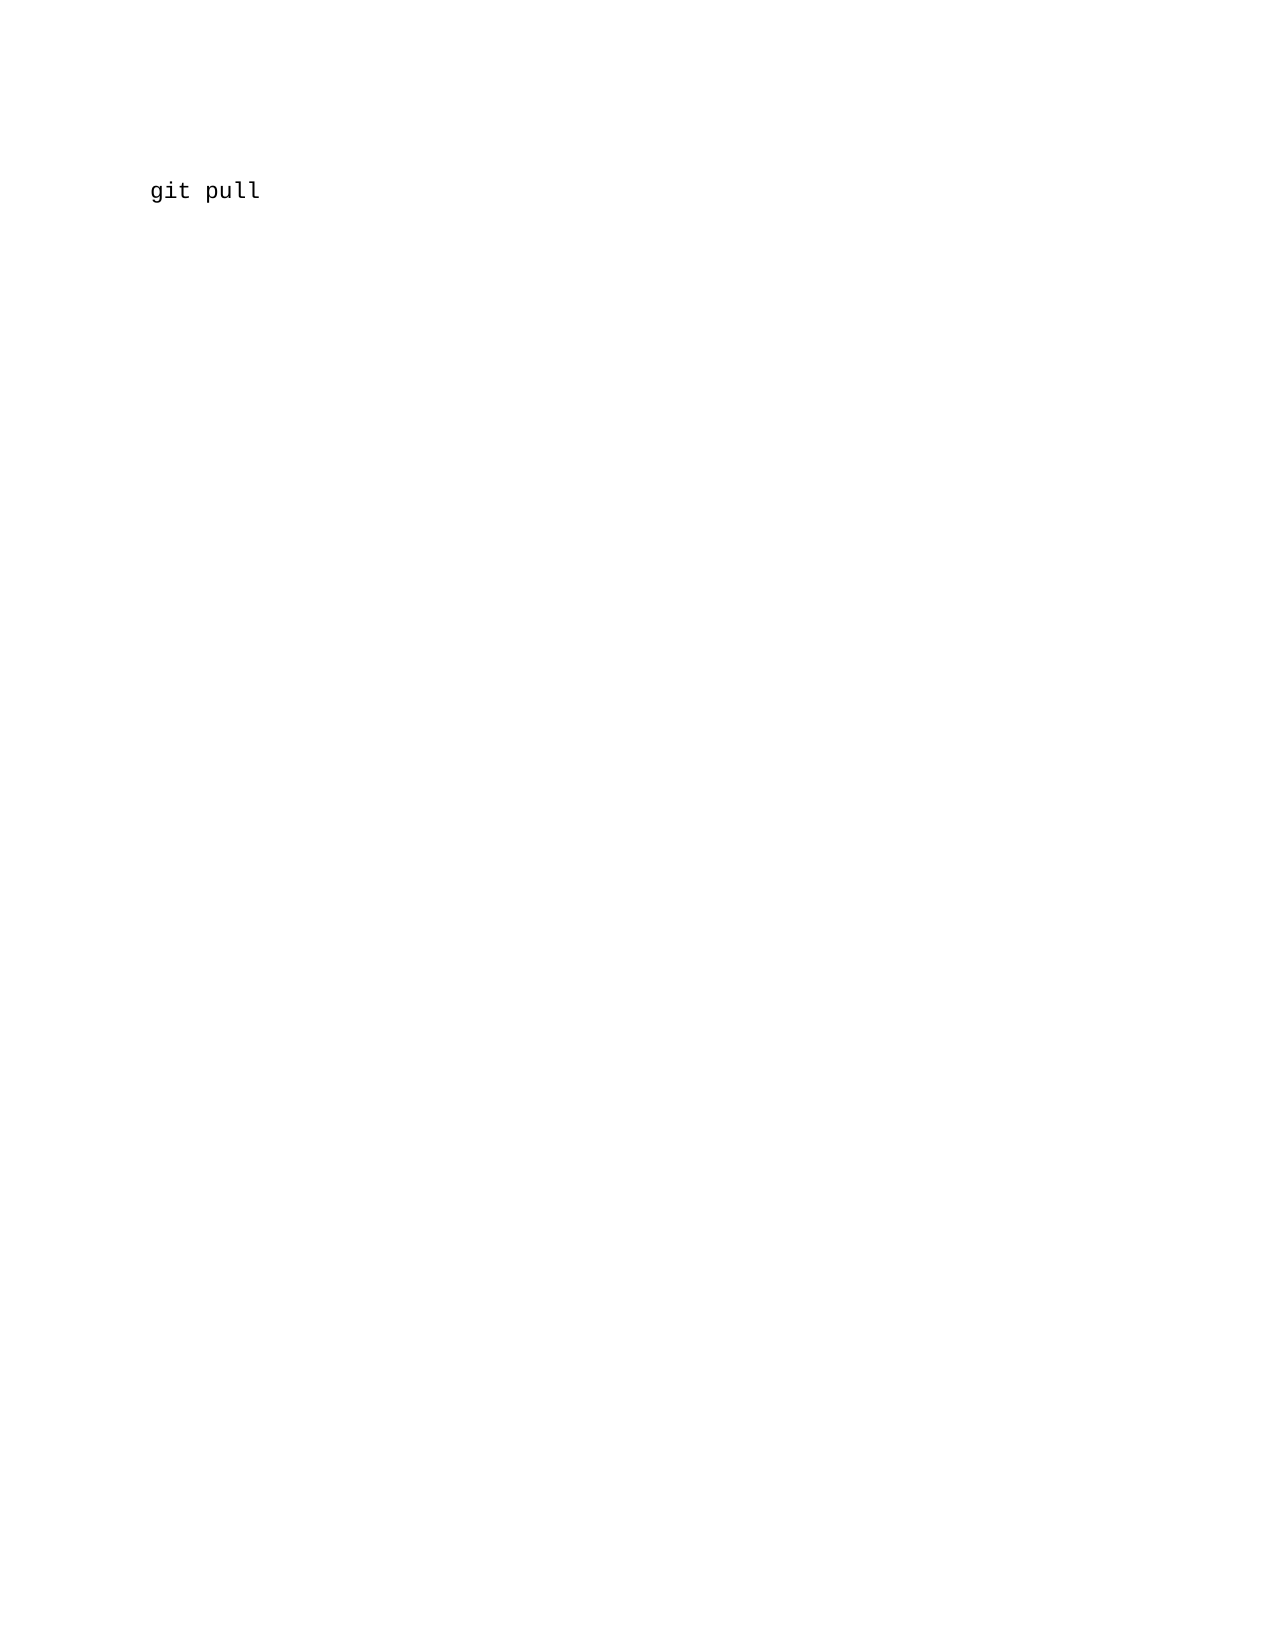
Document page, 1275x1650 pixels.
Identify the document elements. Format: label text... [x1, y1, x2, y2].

text git pull [150, 179, 1125, 205]
